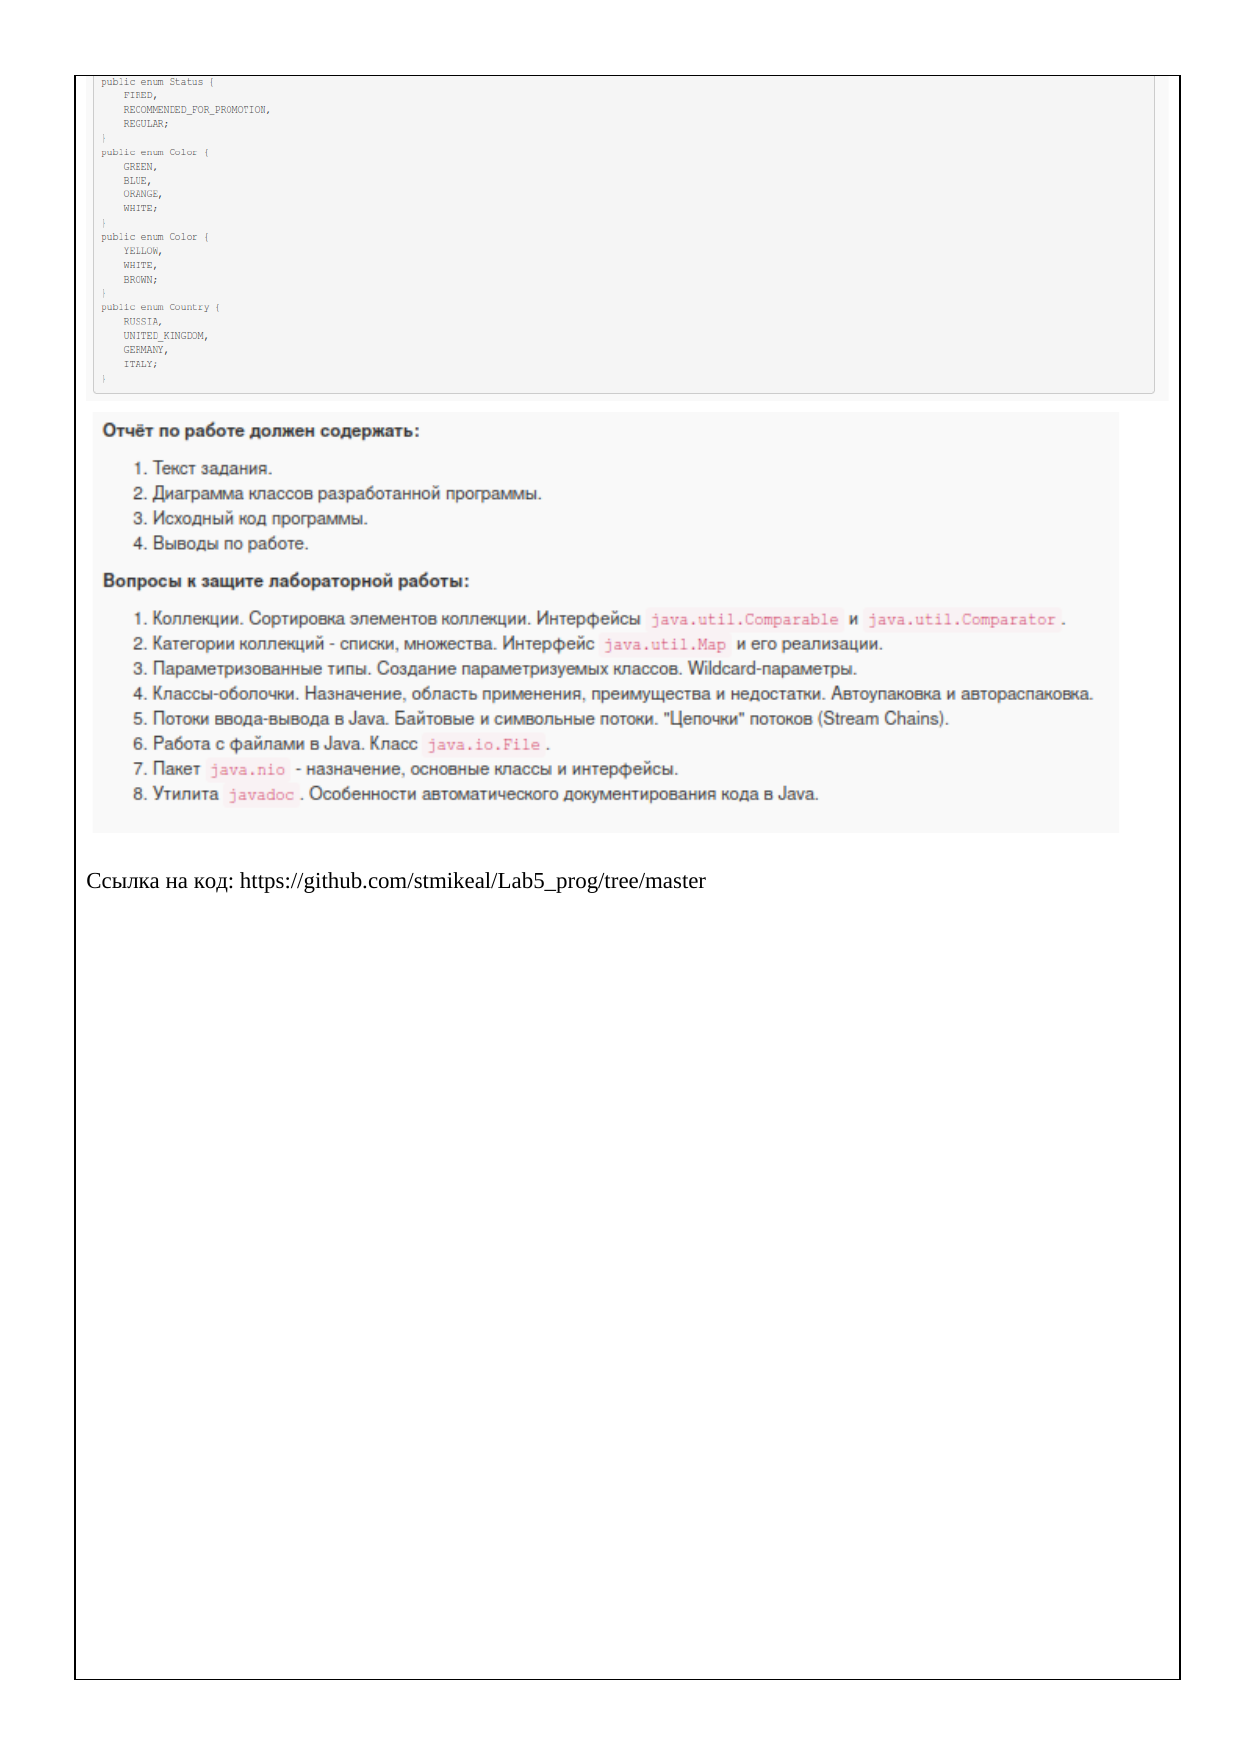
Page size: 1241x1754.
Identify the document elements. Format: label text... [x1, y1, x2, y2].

picture [86, 76, 1169, 401]
picture [92, 412, 1120, 833]
table_header Ссылка на код: https://github.com/stmikeal/Lab5_prog/tree/master [76, 76, 1179, 1679]
